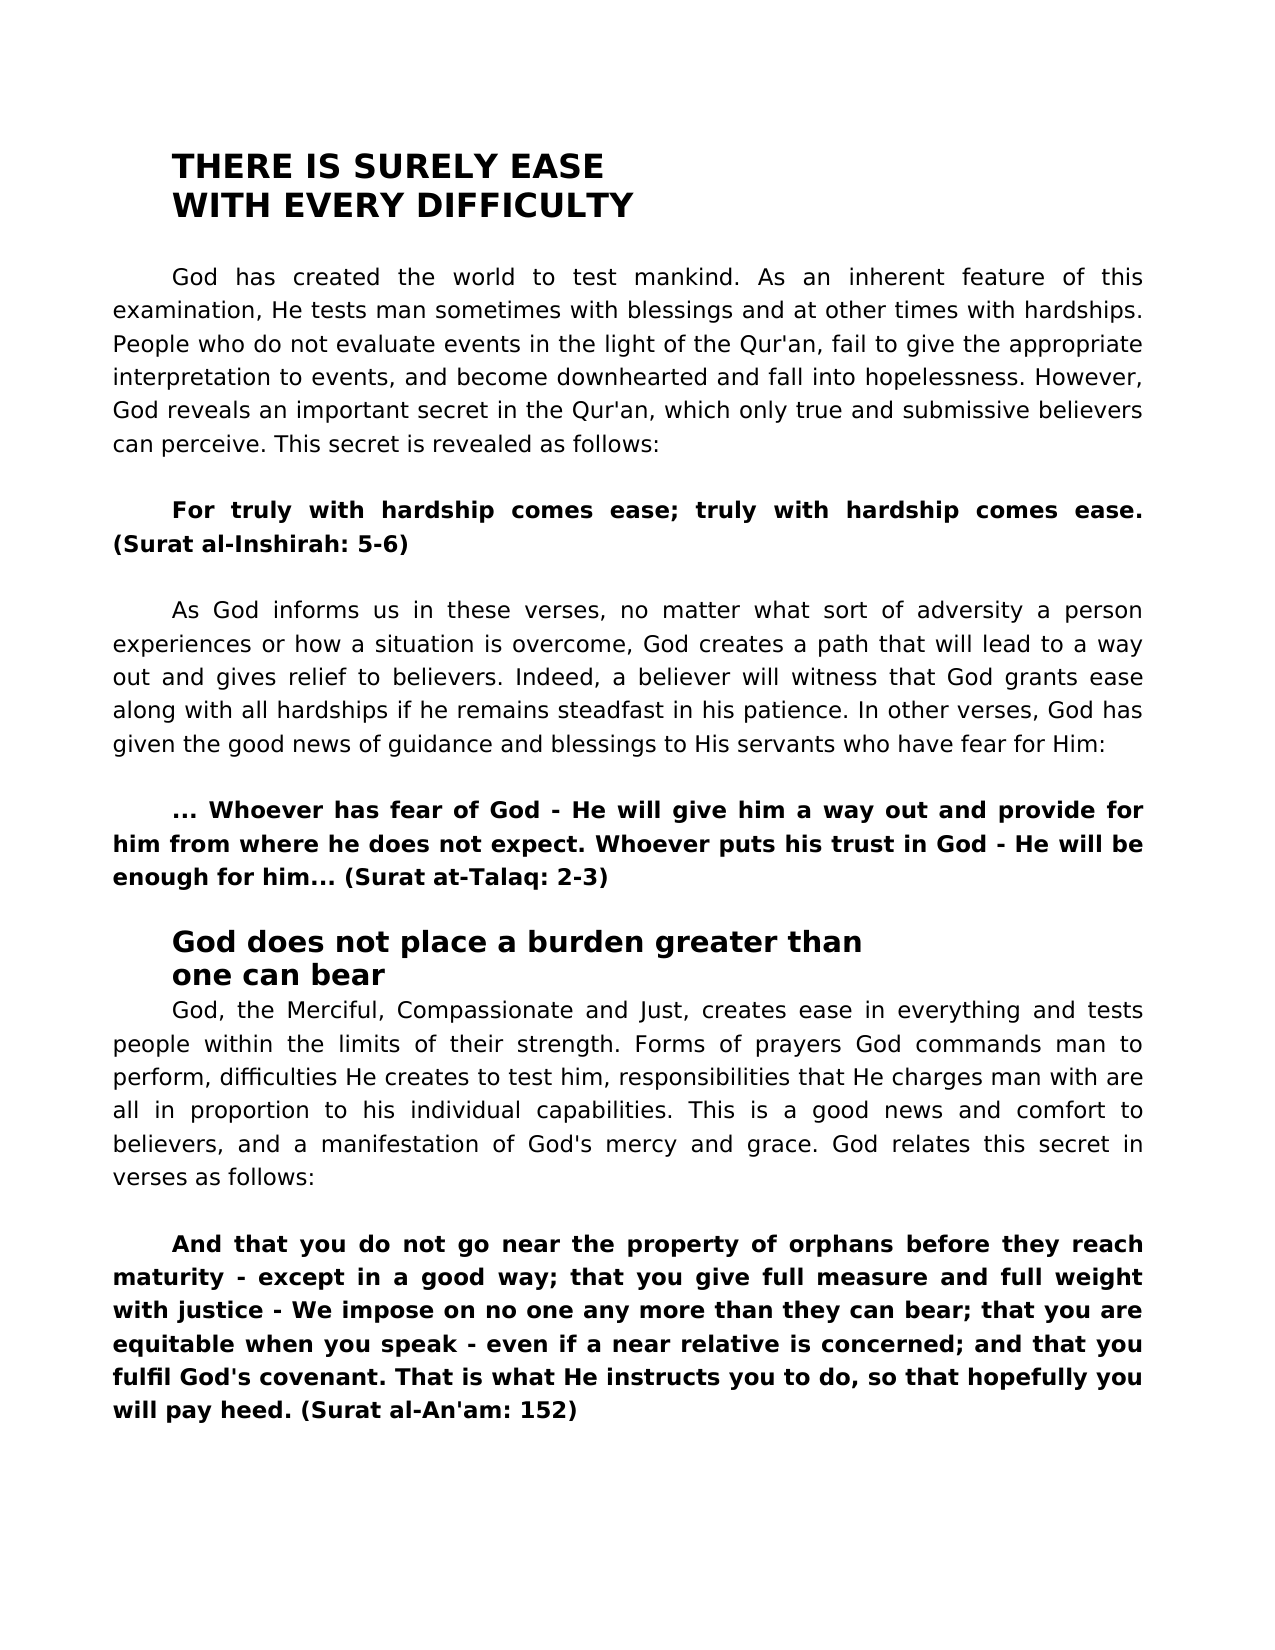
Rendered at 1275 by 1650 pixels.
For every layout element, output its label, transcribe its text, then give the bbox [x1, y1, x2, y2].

text God does not place a burden greater than [112, 925, 1145, 959]
text God has created the world to test mankind. As an inherent feature of this examination, He tests man sometimes with blessings and at other times with hardships. People who do not evaluate events in the light of the Qur'an, fail to give the appropriate interpretation to events, and become downhearted and fall into hopelessness. However, God reveals an important secret in the Qur'an, which only true and submissive believers can perceive. This secret is revealed as follows: [112, 259, 1145, 459]
text For truly with hardship comes ease; truly with hardship comes ease. (Surat al-Inshirah: 5-6) [112, 492, 1145, 559]
text God, the Merciful, Compassionate and Just, creates ease in everything and tests people within the limits of their strength. Forms of prayers God commands man to perform, difficulties He creates to test him, responsibilities that He charges man with are all in proportion to his individual capabilities. This is a good news and comfort to believers, and a manifestation of God's mercy and grace. God relates this secret in verses as follows: [112, 992, 1145, 1192]
text one can bear [112, 959, 1145, 992]
text As God informs us in these verses, no matter what sort of adversity a person experiences or how a situation is overcome, God creates a path that will lead to a way out and gives relief to believers. Indeed, a believer will witness that God grants ease along with all hardships if he remains steadfast in his patience. In other verses, God has given the good news of guidance and blessings to His servants who have fear for Him: [112, 592, 1145, 759]
text WITH EVERY DIFFICULTY [112, 186, 1145, 225]
text THERE IS SURELY EASE [112, 148, 1145, 186]
text ... Whoever has fear of God - He will give him a way out and provide for him from where he does not expect. Whoever puts his trust in God - He will be enough for him... (Surat at-Talaq: 2-3) [112, 792, 1145, 892]
text And that you do not go near the property of orphans before they reach maturity - except in a good way; that you give full measure and full weight with justice - We impose on no one any more than they can bear; that you are equitable when you speak - even if a near relative is concerned; and that you fulfil God's covenant. That is what He instructs you to do, so that hopefully you will pay heed. (Surat al-An'am: 152) [112, 1225, 1145, 1425]
